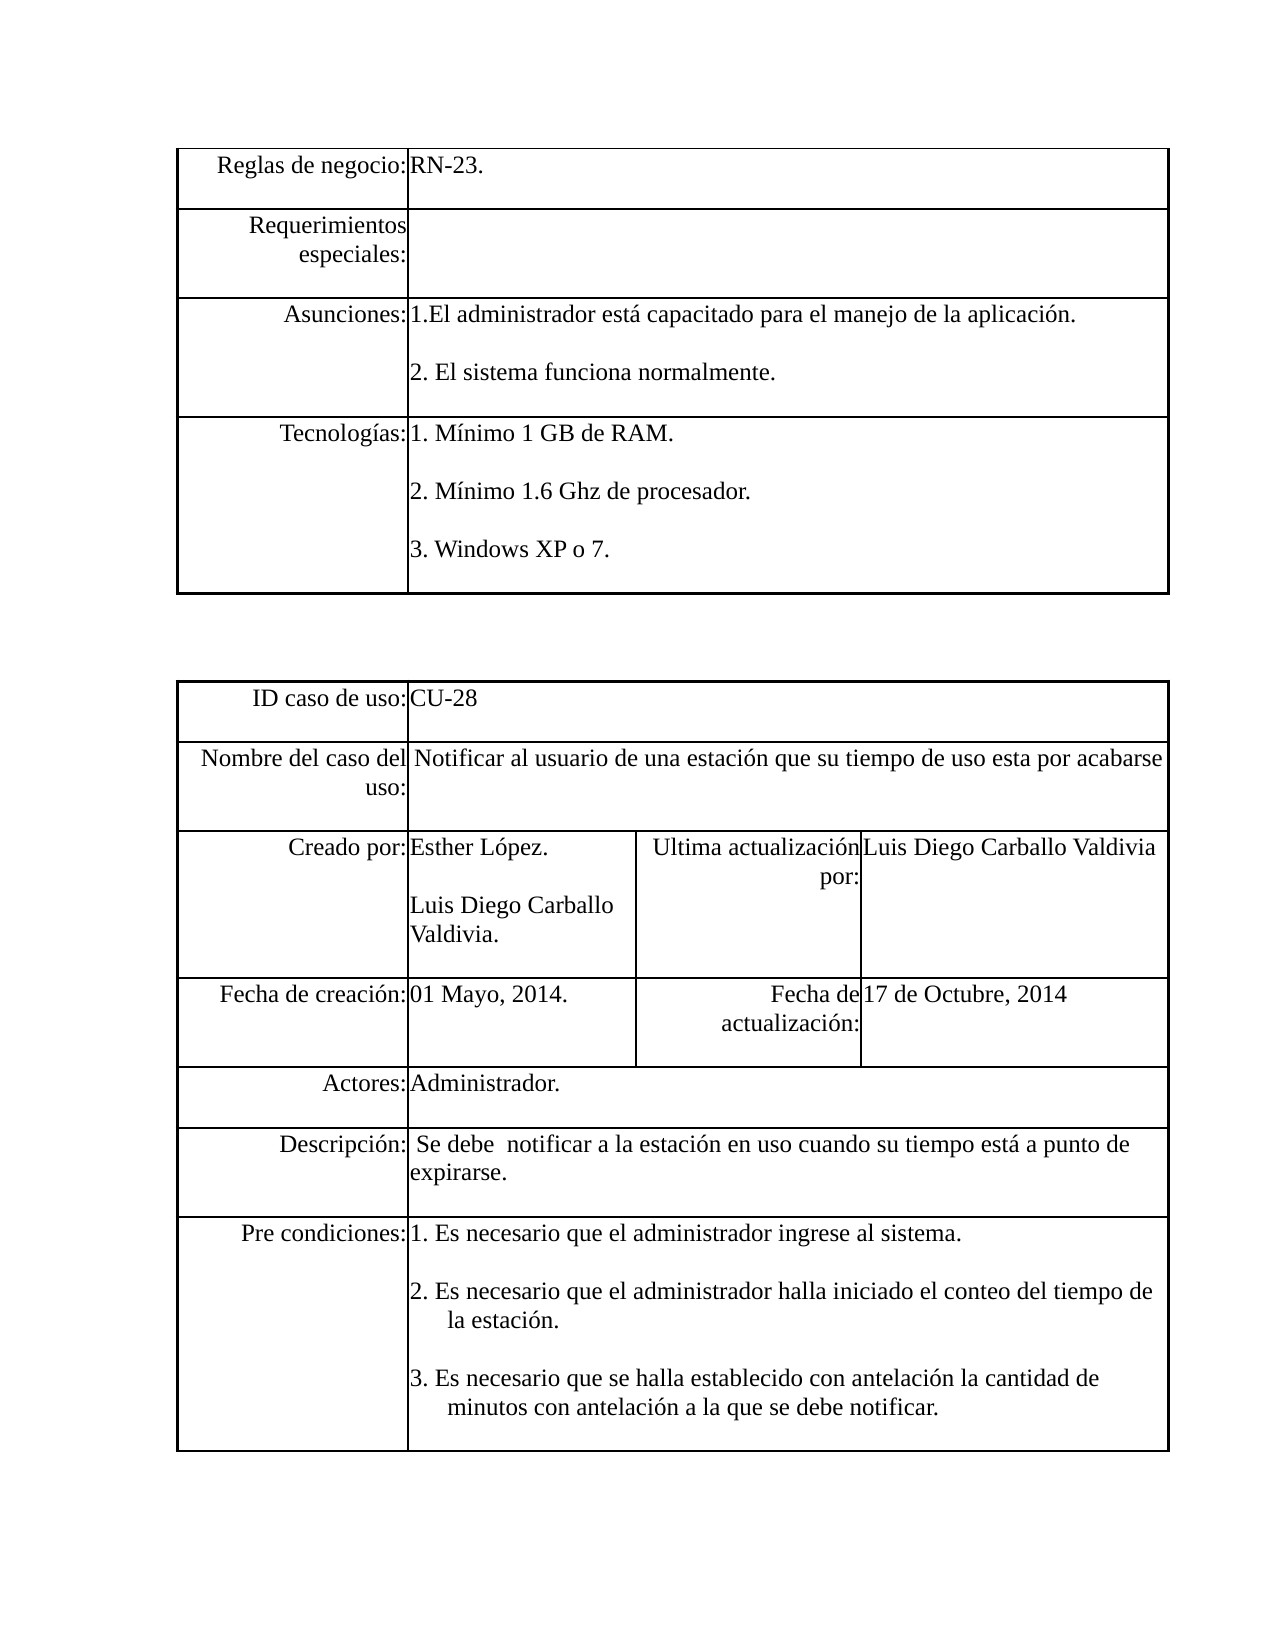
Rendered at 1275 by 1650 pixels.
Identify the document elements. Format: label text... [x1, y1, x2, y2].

table_cell Actores: [179, 1068, 407, 1127]
table_cell 1. Mínimo 1 GB de RAM. 2. Mínimo 1.6 Ghz de procesador. 3. Windows XP o 7. [409, 418, 1167, 592]
table_cell 1.El administrador está capacitado para el manejo de la aplicación. 2. El sistema funciona normalmente. [409, 299, 1167, 416]
table_cell Pre condiciones: [179, 1218, 407, 1450]
table_cell Nombre del caso del uso: [179, 743, 407, 830]
table_header CU-28 [409, 683, 1167, 741]
table_cell 01 Mayo, 2014. [409, 979, 635, 1066]
table_cell Fecha de creación: [179, 979, 407, 1066]
table_header ID caso de uso: [179, 683, 407, 741]
table_cell Ultima actualización por: [637, 832, 860, 977]
table_cell RN-23. [409, 149, 1167, 208]
table_cell Administrador. [409, 1068, 1167, 1127]
table_cell Reglas de negocio: [179, 149, 407, 208]
table_cell Tecnologías: [179, 418, 407, 592]
table_cell 17 de Octubre, 2014 [862, 979, 1167, 1066]
table_cell Descripción: [179, 1129, 407, 1216]
table_cell Luis Diego Carballo Valdivia [862, 832, 1167, 977]
table_cell Asunciones: [179, 299, 407, 416]
table_cell Se debe notificar a la estación en uso cuando su tiempo está a punto de expirarse. [409, 1129, 1167, 1216]
table_cell Requerimientos especiales: [179, 210, 407, 297]
table_cell Notificar al usuario de una estación que su tiempo de uso esta por acabarse [409, 743, 1167, 830]
table_cell 1. Es necesario que el administrador ingrese al sistema. 2. Es necesario que el administrador halla iniciado el conteo del tiempo de la estación. 3. Es necesario que se halla establecido con antelación la cantidad de minutos con antelación a la que se debe notificar. [409, 1218, 1167, 1450]
table_cell [409, 210, 1167, 297]
table_cell Fecha de actualización: [637, 979, 860, 1066]
table_cell Creado por: [179, 832, 407, 977]
table_cell Esther López. Luis Diego Carballo Valdivia. [409, 832, 635, 977]
